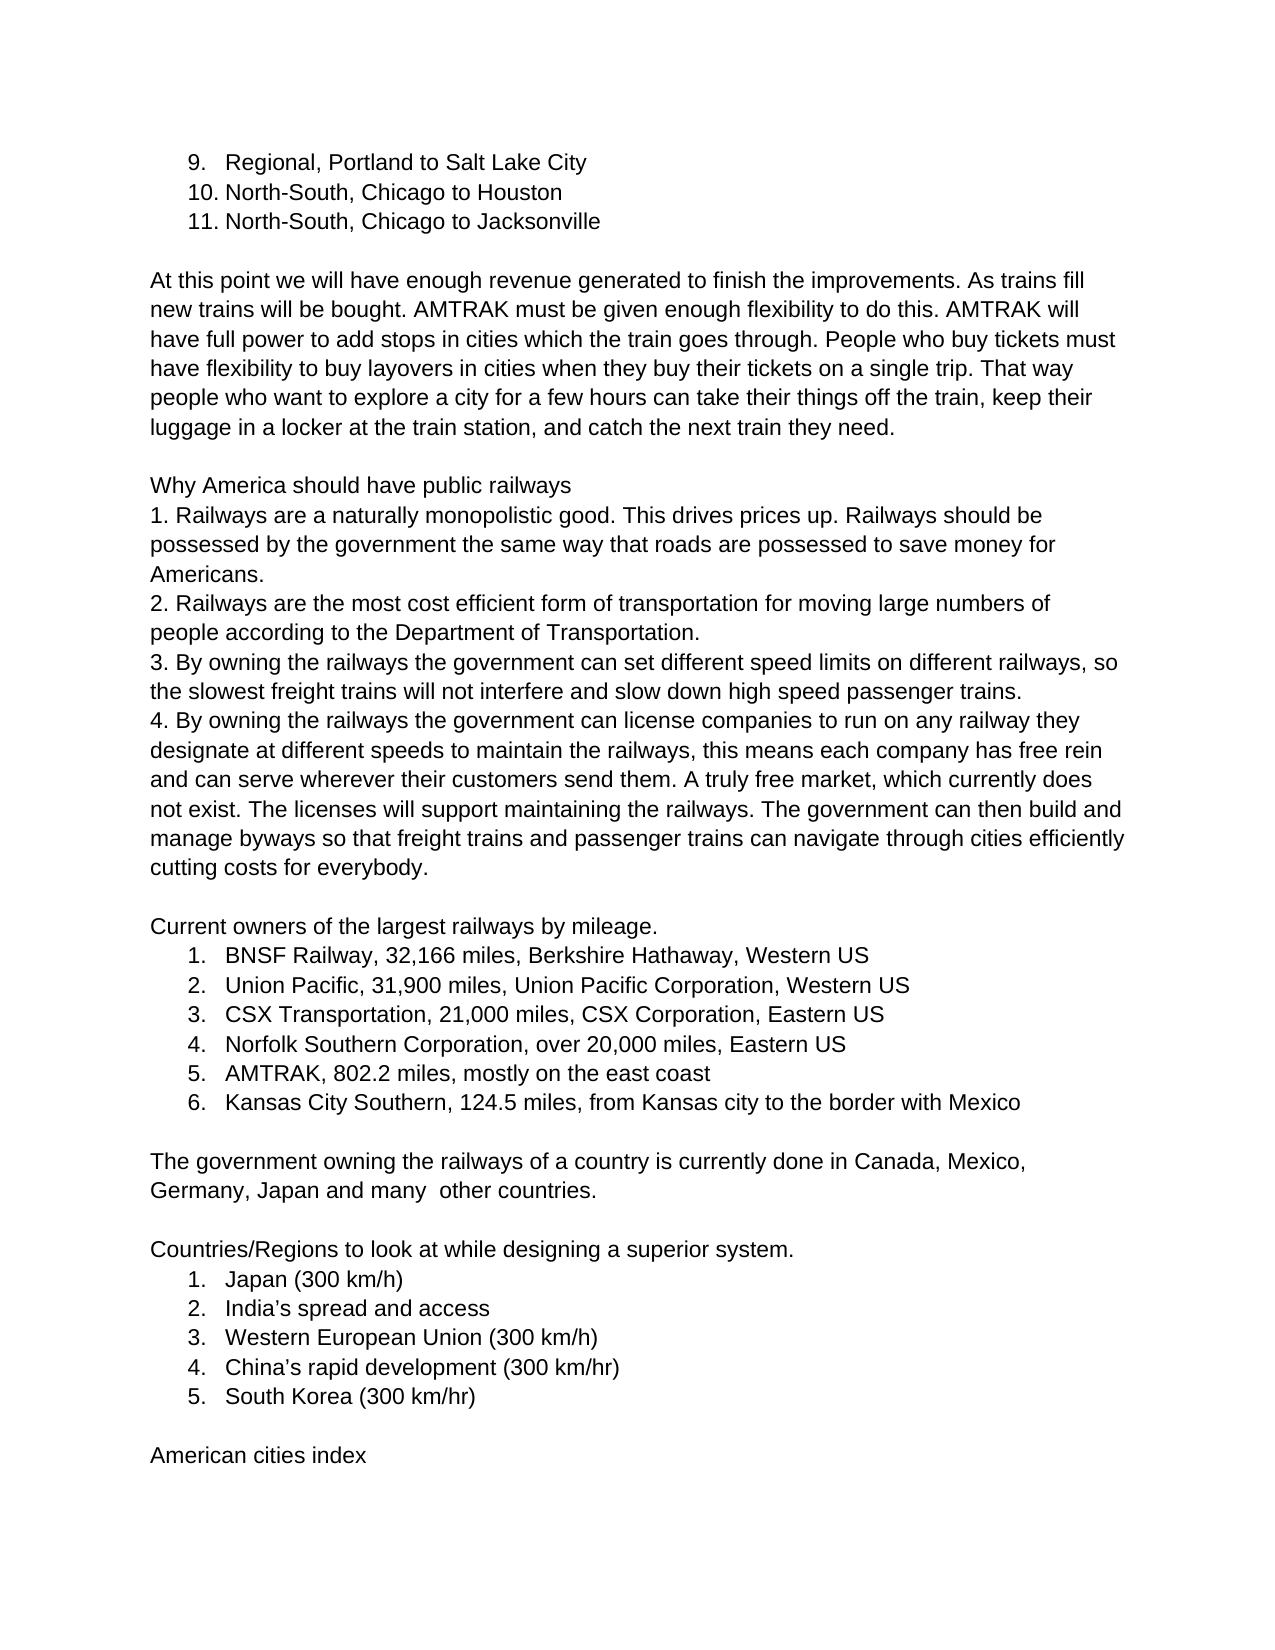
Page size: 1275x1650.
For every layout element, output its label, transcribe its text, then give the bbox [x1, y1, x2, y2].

list BNSF Railway, 32,166 miles, Berkshire Hathaway, Western US [187, 943, 1125, 969]
list Western European Union (300 km/h) [187, 1325, 1125, 1351]
list Kansas City Southern, 124.5 miles, from Kansas city to the border with Mexico [187, 1090, 1125, 1116]
list South Korea (300 km/hr) [187, 1384, 1125, 1409]
text Countries/Regions to look at while designing a superior system. [150, 1237, 1125, 1262]
list Norfolk Southern Corporation, over 20,000 miles, Eastern US [187, 1031, 1125, 1057]
text 4. By owning the railways the government can license companies to run on any railway they designate at different speeds to maintain the railways, this means each company has free rein and can serve wherever their customers send them. A truly free market, which currently does not exist. The licenses will support maintaining the railways. The government can then build and manage byways so that freight trains and passenger trains can navigate through cities efficiently cutting costs for everybody. [150, 708, 1125, 881]
list China’s rapid development (300 km/hr) [187, 1354, 1125, 1380]
text Current owners of the largest railways by mileage. [150, 914, 1125, 939]
list North-South, Chicago to Houston [187, 179, 1125, 205]
text The government owning the railways of a country is currently done in Canada, Mexico, Germany, Japan and many other countries. [150, 1149, 1125, 1204]
list CSX Transportation, 21,000 miles, CSX Corporation, Eastern US [187, 1002, 1125, 1027]
list AMTRAK, 802.2 miles, mostly on the east coast [187, 1061, 1125, 1086]
text 3. By owning the railways the government can set different speed limits on different railways, so the slowest freight trains will not interfere and slow down high speed passenger trains. [150, 649, 1125, 704]
list North-South, Chicago to Jacksonville [187, 209, 1125, 234]
text American cities index [150, 1442, 1125, 1468]
list Union Pacific, 31,900 miles, Union Pacific Corporation, Western US [187, 972, 1125, 998]
text Why America should have public railways [150, 473, 1125, 499]
list Japan (300 km/h) [187, 1266, 1125, 1292]
text 2. Railways are the most cost efficient form of transportation for moving large numbers of people according to the Department of Transportation. [150, 591, 1125, 646]
list India’s spread and access [187, 1296, 1125, 1321]
list Regional, Portland to Salt Lake City [187, 150, 1125, 176]
text 1. Railways are a naturally monopolistic good. This drives prices up. Railways should be possessed by the government the same way that roads are possessed to save money for Americans. [150, 502, 1125, 587]
text At this point we will have enough revenue generated to finish the improvements. As trains fill new trains will be bought. AMTRAK must be given enough flexibility to do this. AMTRAK will have full power to add stops in cities which the train goes through. People who buy tickets must have flexibility to buy layovers in cities when they buy their tickets on a single trip. That way people who want to explore a city for a few hours can take their things off the train, keep their luggage in a locker at the train station, and catch the next train they need. [150, 267, 1125, 440]
